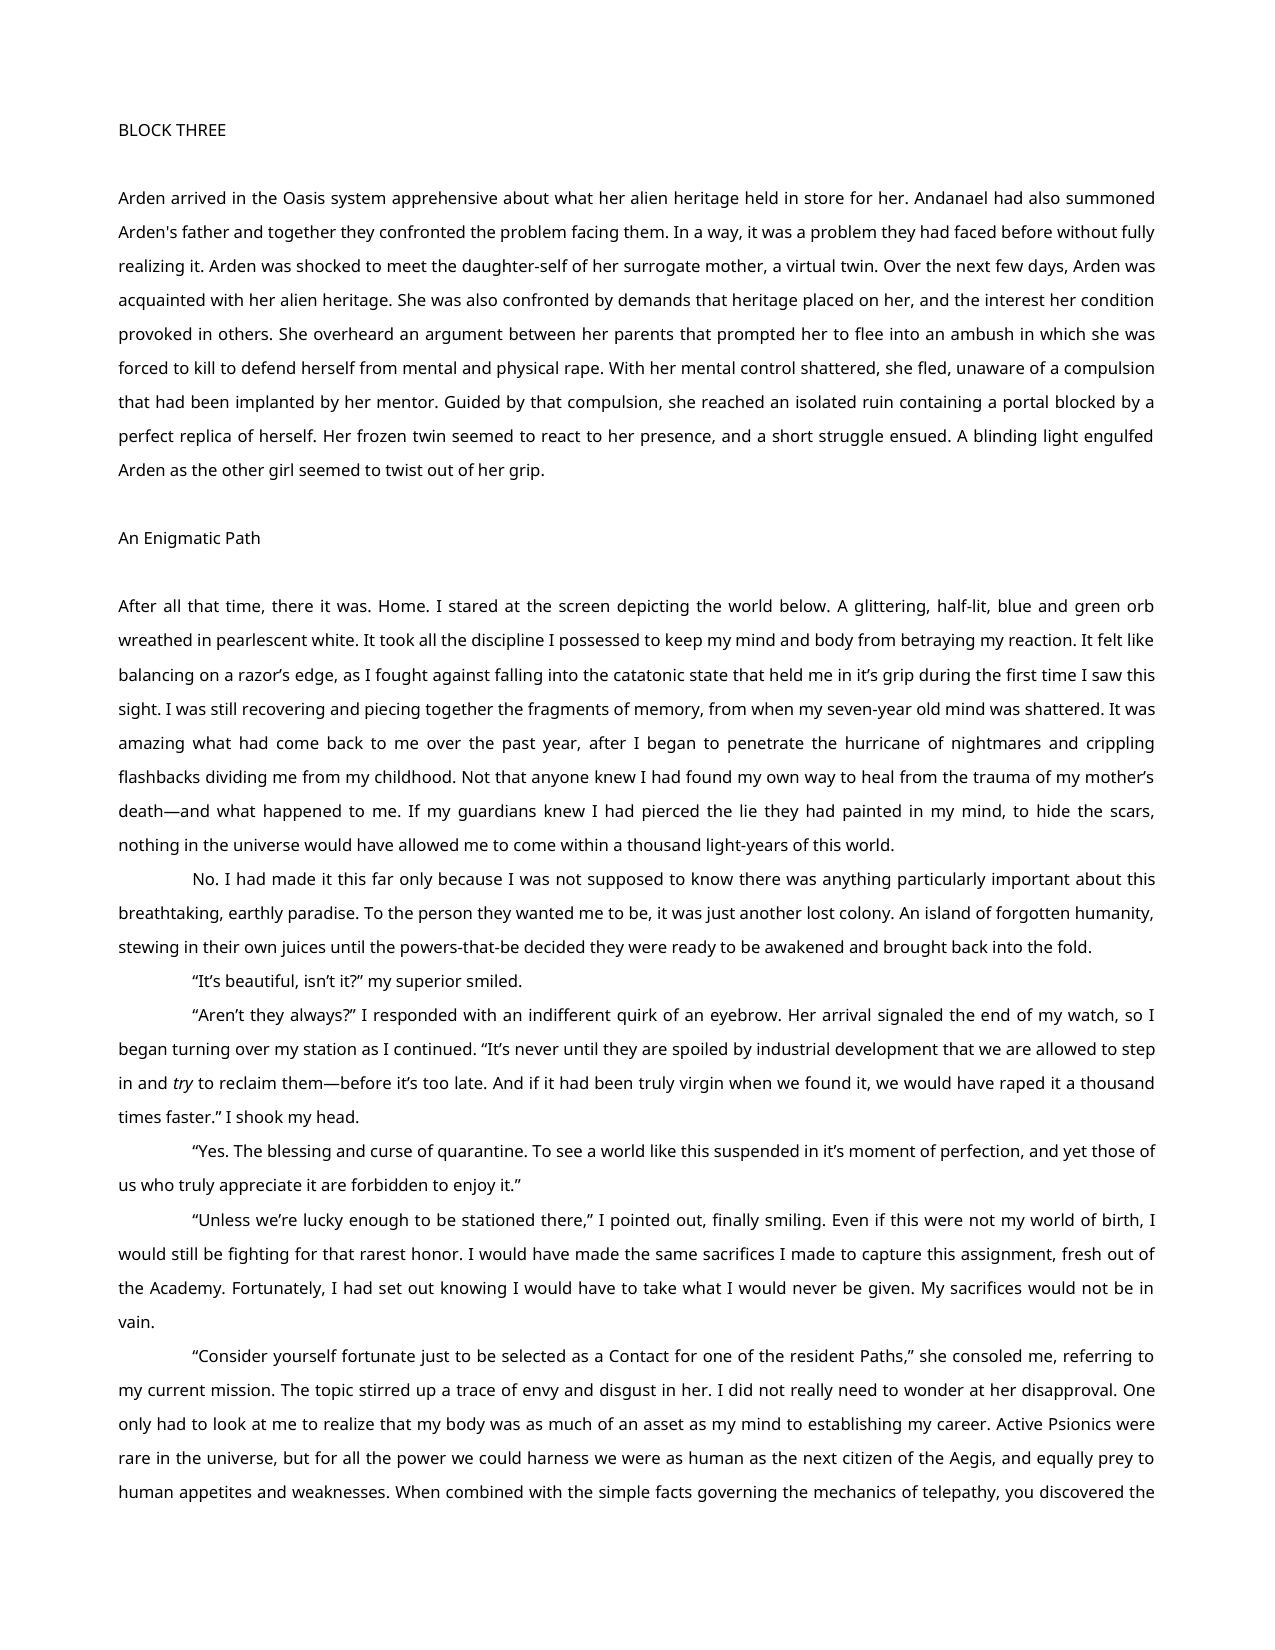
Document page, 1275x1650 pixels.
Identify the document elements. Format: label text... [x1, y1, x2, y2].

text No. I had made it this far only because I was not supposed to know there was anything particularly important about this breathtaking, earthly paradise. To the person they wanted me to be, it was just another lost colony. An island of forgotten humanity, stewing in their own juices until the powers-that-be decided they were ready to be awakened and brought back into the fold. [118, 867, 1157, 958]
text Arden arrived in the Oasis system apprehensive about what her alien heritage held in store for her. Andanael had also summoned Arden's father and together they confronted the problem facing them. In a way, it was a problem they had faced before without fully realizing it. Arden was shocked to meet the daughter-self of her surrogate mother, a virtual twin. Over the next few days, Arden was acquainted with her alien heritage. She was also confronted by demands that heritage placed on her, and the interest her condition provoked in others. She overheard an argument between her parents that prompted her to flee into an ambush in which she was forced to kill to defend herself from mental and physical rape. With her mental control shattered, she fled, unaware of a compulsion that had been implanted by her mentor. Guided by that compulsion, she reached an isolated ruin containing a portal blocked by a perfect replica of herself. Her frozen twin seemed to react to her presence, and a short struggle ensued. A blinding light engulfed Arden as the other girl seemed to twist out of her grip. [118, 186, 1157, 481]
text After all that time, there it was. Home. I stared at the screen depicting the world below. A glittering, half-lit, blue and green orb wreathed in pearlescent white. It took all the discipline I possessed to keep my mind and body from betraying my reaction. It felt like balancing on a razor’s edge, as I fought against falling into the catatonic state that held me in it’s grip during the first time I saw this sight. I was still recovering and piecing together the fragments of memory, from when my seven-year old mind was shattered. It was amazing what had come back to me over the past year, after I began to penetrate the hurricane of nightmares and crippling flashbacks dividing me from my childhood. Not that anyone knew I had found my own way to heal from the trauma of my mother’s death—and what happened to me. If my guardians knew I had pierced the lie they had painted in my mind, to hide the scars, nothing in the universe would have allowed me to come within a thousand light-years of this world. [118, 595, 1157, 856]
text “It’s beautiful, isn’t it?” my superior smiled. [118, 970, 1157, 992]
text “Yes. The blessing and curse of quarantine. To see a world like this suspended in it’s moment of perfection, and yet those of us who truly appreciate it are forbidden to enjoy it.” [118, 1140, 1157, 1197]
text An Enigmatic Path [118, 527, 1157, 549]
text “Unless we’re lucky enough to be stationed there,” I pointed out, finally smiling. Even if this were not my world of birth, I would still be fighting for that rarest honor. I would have made the same sacrifices I made to capture this assignment, fresh out of the Academy. Fortunately, I had set out knowing I would have to take what I would never be given. My sacrifices would not be in vain. [118, 1208, 1157, 1333]
text “Aren’t they always?” I responded with an indifferent quirk of an eyebrow. Her arrival signaled the end of my watch, so I began turning over my station as I continued. “It’s never until they are spoiled by industrial development that we are allowed to step in and try to reclaim them—before it’s too late. And if it had been truly virgin when we found it, we would have raped it a thousand times faster.” I shook my head. [118, 1004, 1157, 1129]
text “Consider yourself fortunate just to be selected as a Contact for one of the resident Paths,” she consoled me, referring to my current mission. The topic stirred up a trace of envy and disgust in her. I did not really need to wonder at her disapproval. One only had to look at me to realize that my body was as much of an asset as my mind to establishing my career. Active Psionics were rare in the universe, but for all the power we could harness we were as human as the next citizen of the Aegis, and equally prey to human appetites and weaknesses. When combined with the simple facts governing the mechanics of telepathy, you discovered the [118, 1344, 1157, 1503]
text BLOCK THREE [118, 118, 1157, 141]
